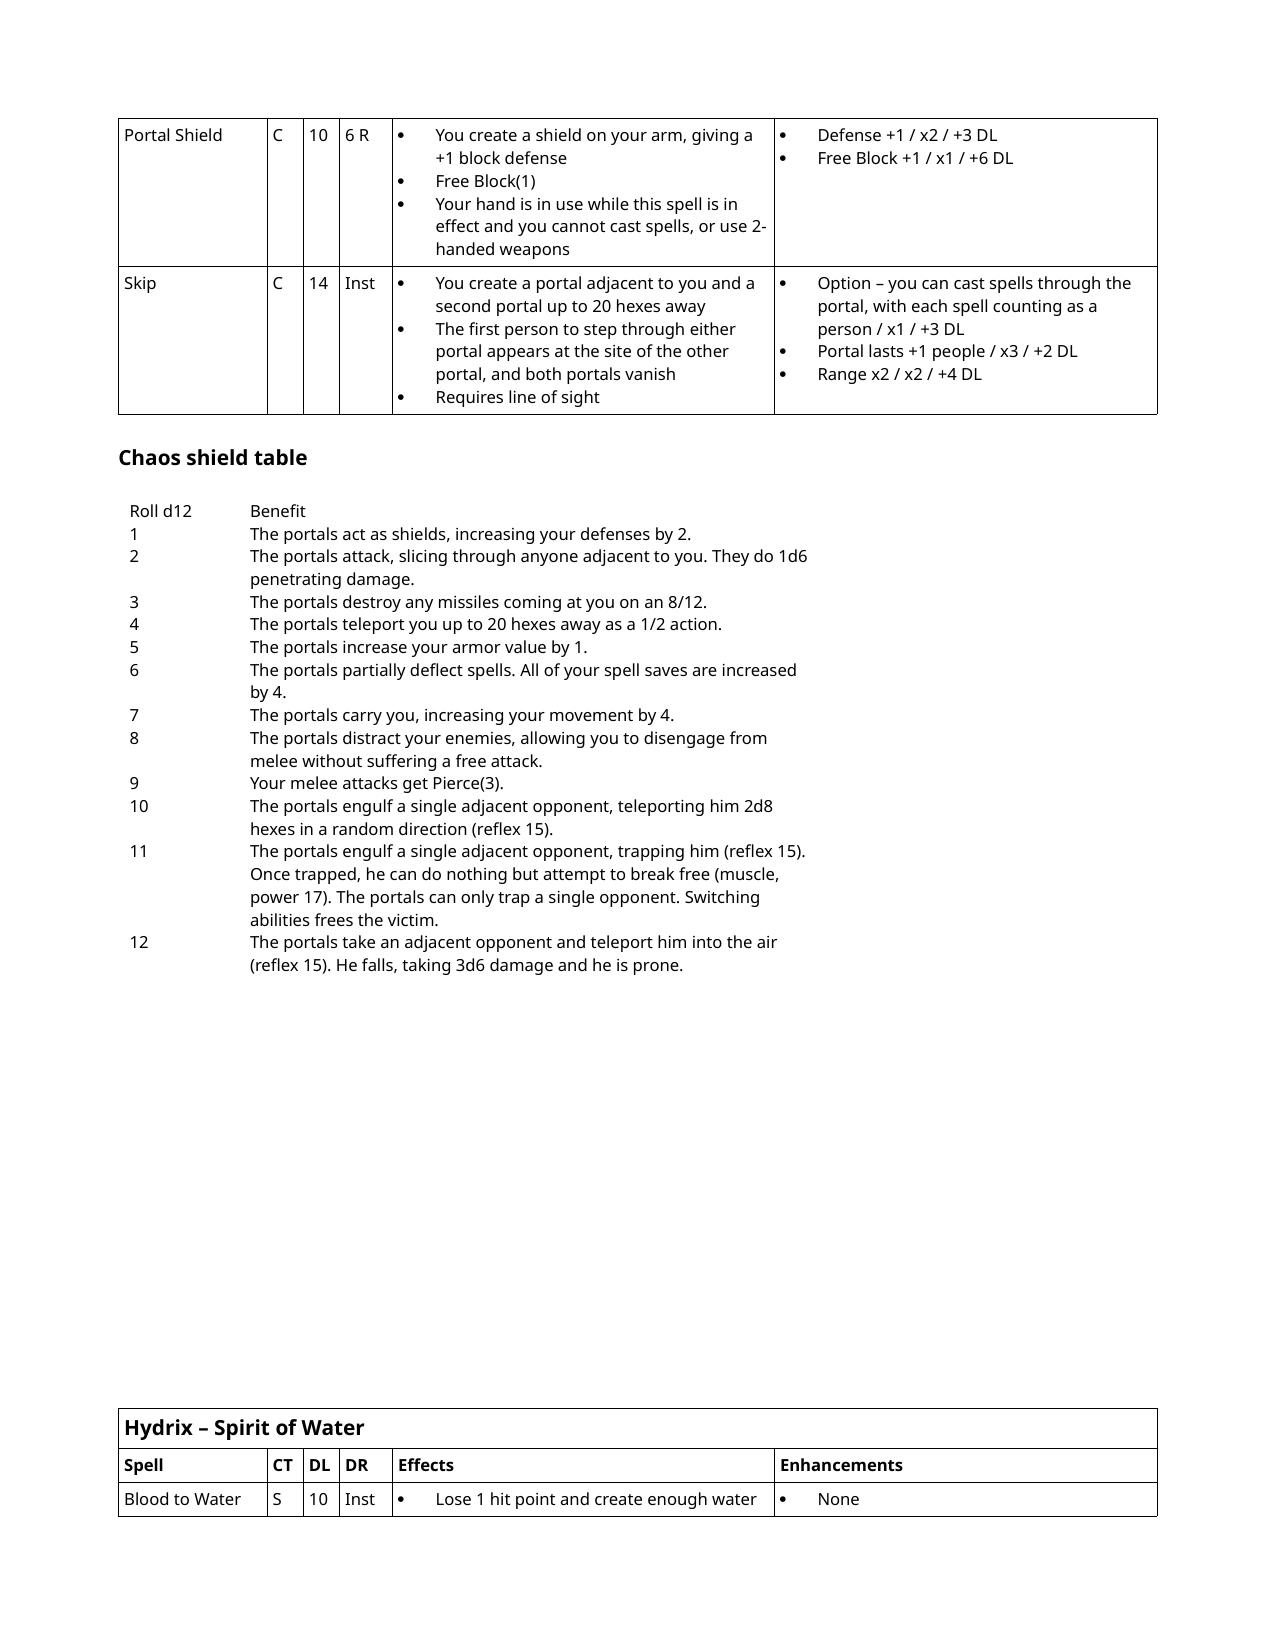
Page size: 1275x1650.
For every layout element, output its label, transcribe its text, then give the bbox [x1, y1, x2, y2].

table_cell 3 [118, 590, 238, 613]
text Chaos shield table [118, 443, 1157, 471]
table_cell 9 [118, 772, 238, 795]
table_cell S [268, 1483, 303, 1516]
table_header Hydrix – Spirit of Water [119, 1409, 1157, 1448]
table_cell The portals take an adjacent opponent and teleport him into the air (reflex 15). He falls, taking 3d6 damage and he is prone. [239, 931, 823, 976]
table_cell 14 [304, 267, 339, 414]
table_cell Spell [119, 1449, 267, 1482]
table_cell Defense +1 / x2 / +3 DL Free Block +1 / x1 / +6 DL [775, 119, 1157, 266]
table_cell CT [268, 1449, 303, 1482]
table_cell 5 [118, 636, 238, 658]
table_cell DR [340, 1449, 392, 1482]
table_cell Blood to Water [119, 1483, 267, 1516]
table_cell 6 [118, 659, 238, 704]
table_cell The portals carry you, increasing your movement by 4. [239, 704, 823, 727]
table_cell The portals partially deflect spells. All of your spell saves are increased by 4. [239, 659, 823, 704]
table_cell Portal Shield [119, 119, 267, 266]
table_cell 12 [118, 931, 238, 976]
table_cell The portals act as shields, increasing your defenses by 2. [239, 522, 823, 545]
table_cell 10 [304, 1483, 339, 1516]
table_cell The portals engulf a single adjacent opponent, teleporting him 2d8 hexes in a random direction (reflex 15). [239, 795, 823, 840]
table_cell Lose 1 hit point and create enough water [393, 1483, 774, 1516]
table_cell You create a shield on your arm, giving a +1 block defense Free Block(1) Your hand is in use while this spell is in effect and you cannot cast spells, or use 2-handed weapons [393, 119, 774, 266]
table_cell 10 [304, 119, 339, 266]
table_header Benefit [239, 500, 823, 522]
table_cell Your melee attacks get Pierce(3). [239, 772, 823, 795]
table_cell 11 [118, 840, 238, 931]
table_cell Option – you can cast spells through the portal, with each spell counting as a person / x1 / +3 DL Portal lasts +1 people / x3 / +2 DL Range x2 / x2 / +4 DL [775, 267, 1157, 414]
table_cell C [268, 119, 303, 266]
table_cell Skip [119, 267, 267, 414]
table_cell Inst [340, 1483, 392, 1516]
table_cell The portals engulf a single adjacent opponent, trapping him (reflex 15). Once trapped, he can do nothing but attempt to break free (muscle, power 17). The portals can only trap a single opponent. Switching abilities frees the victim. [239, 840, 823, 931]
table_cell DL [304, 1449, 339, 1482]
table_cell The portals teleport you up to 20 hexes away as a 1/2 action. [239, 613, 823, 636]
table_cell 8 [118, 727, 238, 772]
table_cell 7 [118, 704, 238, 727]
table_cell C [268, 267, 303, 414]
table_cell Enhancements [775, 1449, 1157, 1482]
table_cell 1 [118, 522, 238, 545]
table_cell The portals increase your armor value by 1. [239, 636, 823, 658]
table_cell 2 [118, 545, 238, 590]
table_cell You create a portal adjacent to you and a second portal up to 20 hexes away The first person to step through either portal appears at the site of the other portal, and both portals vanish Requires line of sight [393, 267, 774, 414]
table_cell Inst [340, 267, 392, 414]
table_cell None [775, 1483, 1157, 1516]
table_cell Effects [393, 1449, 774, 1482]
table_header Roll d12 [118, 500, 238, 522]
table_cell The portals destroy any missiles coming at you on an 8/12. [239, 590, 823, 613]
table_cell 10 [118, 795, 238, 840]
table_cell The portals attack, slicing through anyone adjacent to you. They do 1d6 penetrating damage. [239, 545, 823, 590]
table_cell The portals distract your enemies, allowing you to disengage from melee without suffering a free attack. [239, 727, 823, 772]
table_cell 4 [118, 613, 238, 636]
table_cell 6 R [340, 119, 392, 266]
